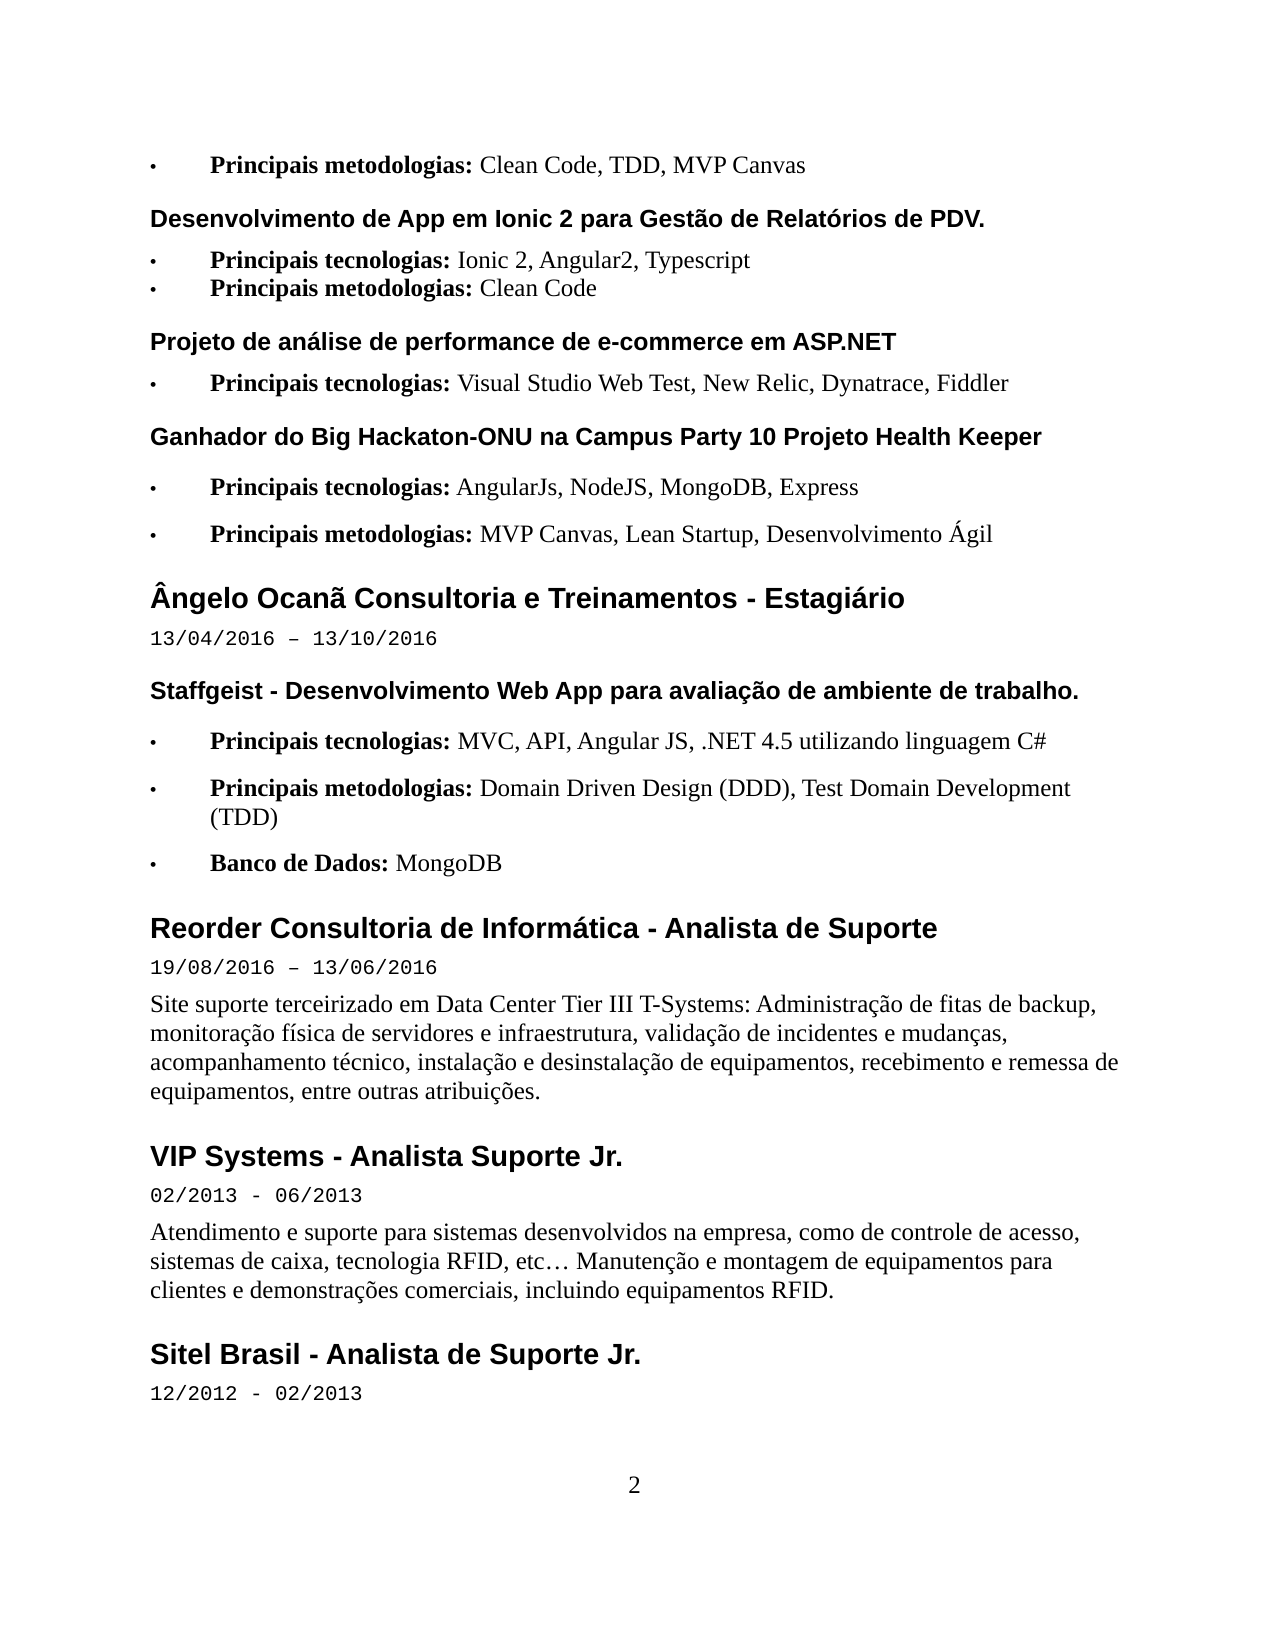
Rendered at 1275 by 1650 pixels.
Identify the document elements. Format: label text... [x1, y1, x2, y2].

text Atendimento e suporte para sistemas desenvolvidos na empresa, como de controle de acesso, sistemas de caixa, tecnologia RFID, etc… Manutenção e montagem de equipamentos para clientes e demonstrações comerciais, incluindo equipamentos RFID. [150, 1217, 1125, 1303]
subtitle Sitel Brasil - Analista de Suporte Jr. [150, 1337, 1125, 1371]
subtitle Reorder Consultoria de Informática - Analista de Suporte [150, 911, 1125, 944]
list Principais metodologias: Clean Code [150, 273, 1125, 302]
text Site suporte terceirizado em Data Center Tier III T-Systems: Administração de fitas de backup, monitoração física de servidores e infraestrutura, validação de incidentes e mudanças, acompanhamento técnico, instalação e desinstalação de equipamentos, recebimento e remessa de equipamentos, entre outras atribuições. [150, 989, 1125, 1104]
subtitle VIP Systems - Analista Suporte Jr. [150, 1138, 1125, 1172]
list Principais tecnologias: Visual Studio Web Test, New Relic, Dynatrace, Fiddler [150, 368, 1125, 397]
subtitle Desenvolvimento de App em Ionic 2 para Gestão de Relatórios de PDV. [150, 204, 1125, 232]
text 19/08/2016 – 13/06/2016 [150, 957, 1125, 981]
text 13/04/2016 – 13/10/2016 [150, 627, 1125, 651]
list Principais tecnologias: AngularJs, NodeJS, MongoDB, Express [150, 472, 1125, 501]
subtitle Ângelo Ocanã Consultoria e Treinamentos - Estagiário [150, 581, 1125, 615]
subtitle Ganhador do Big Hackaton-ONU na Campus Party 10 Projeto Health Keeper [150, 422, 1125, 451]
list Principais tecnologias: MVC, API, Angular JS, .NET 4.5 utilizando linguagem C# [150, 726, 1125, 755]
text 12/2012 - 02/2013 [150, 1383, 1125, 1407]
list Principais tecnologias: Ionic 2, Angular2, Typescript [150, 245, 1125, 273]
list Banco de Dados: MongoDB [150, 848, 1125, 877]
subtitle Staffgeist - Desenvolvimento Web App para avaliação de ambiente de trabalho. [150, 676, 1125, 705]
list Principais metodologias: MVP Canvas, Lean Startup, Desenvolvimento Ágil [150, 519, 1125, 547]
list Principais metodologias: Domain Driven Design (DDD), Test Domain Development (TDD) [150, 773, 1125, 830]
text 02/2013 - 06/2013 [150, 1184, 1125, 1208]
subtitle Projeto de análise de performance de e-commerce em ASP.NET [150, 327, 1125, 356]
list Principais metodologias: Clean Code, TDD, MVP Canvas [150, 150, 1125, 179]
